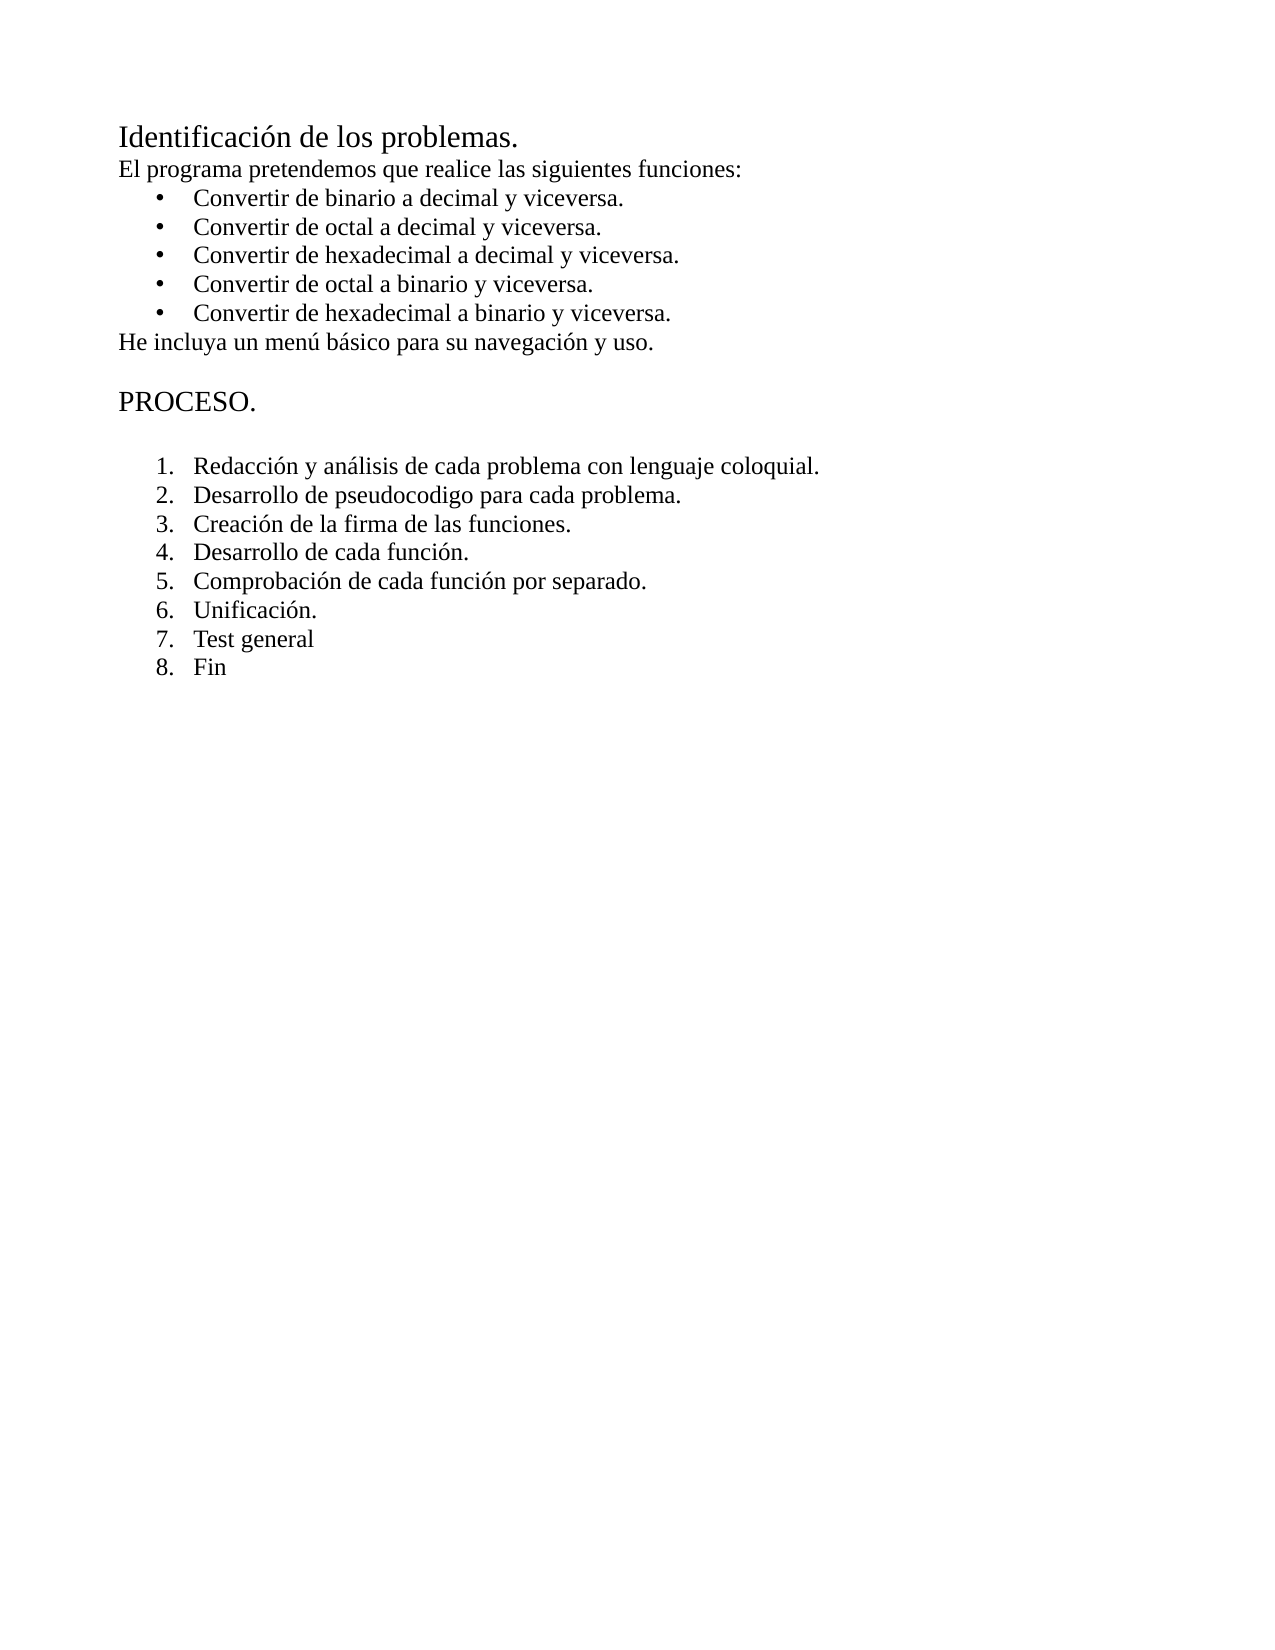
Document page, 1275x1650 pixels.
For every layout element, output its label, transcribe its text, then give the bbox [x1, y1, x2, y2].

list Creación de la firma de las funciones. [156, 509, 1157, 537]
list Convertir de binario a decimal y viceversa. [156, 183, 1157, 212]
list Convertir de octal a binario y viceversa. [156, 269, 1157, 298]
list Redacción y análisis de cada problema con lenguaje coloquial. [156, 451, 1157, 480]
list Comprobación de cada función por separado. [156, 566, 1157, 595]
list Test general [156, 624, 1157, 652]
text El programa pretendemos que realice las siguientes funciones: [118, 154, 1157, 183]
list Convertir de octal a decimal y viceversa. [156, 212, 1157, 240]
list Desarrollo de pseudocodigo para cada problema. [156, 480, 1157, 509]
list Convertir de hexadecimal a decimal y viceversa. [156, 240, 1157, 269]
list Desarrollo de cada función. [156, 537, 1157, 566]
list Convertir de hexadecimal a binario y viceversa. [156, 298, 1157, 327]
text He incluya un menú básico para su navegación y uso. [118, 327, 1157, 355]
text Identificación de los problemas. [118, 118, 1157, 154]
text PROCESO. [118, 384, 1157, 418]
list Fin [156, 652, 1157, 681]
list Unificación. [156, 595, 1157, 624]
